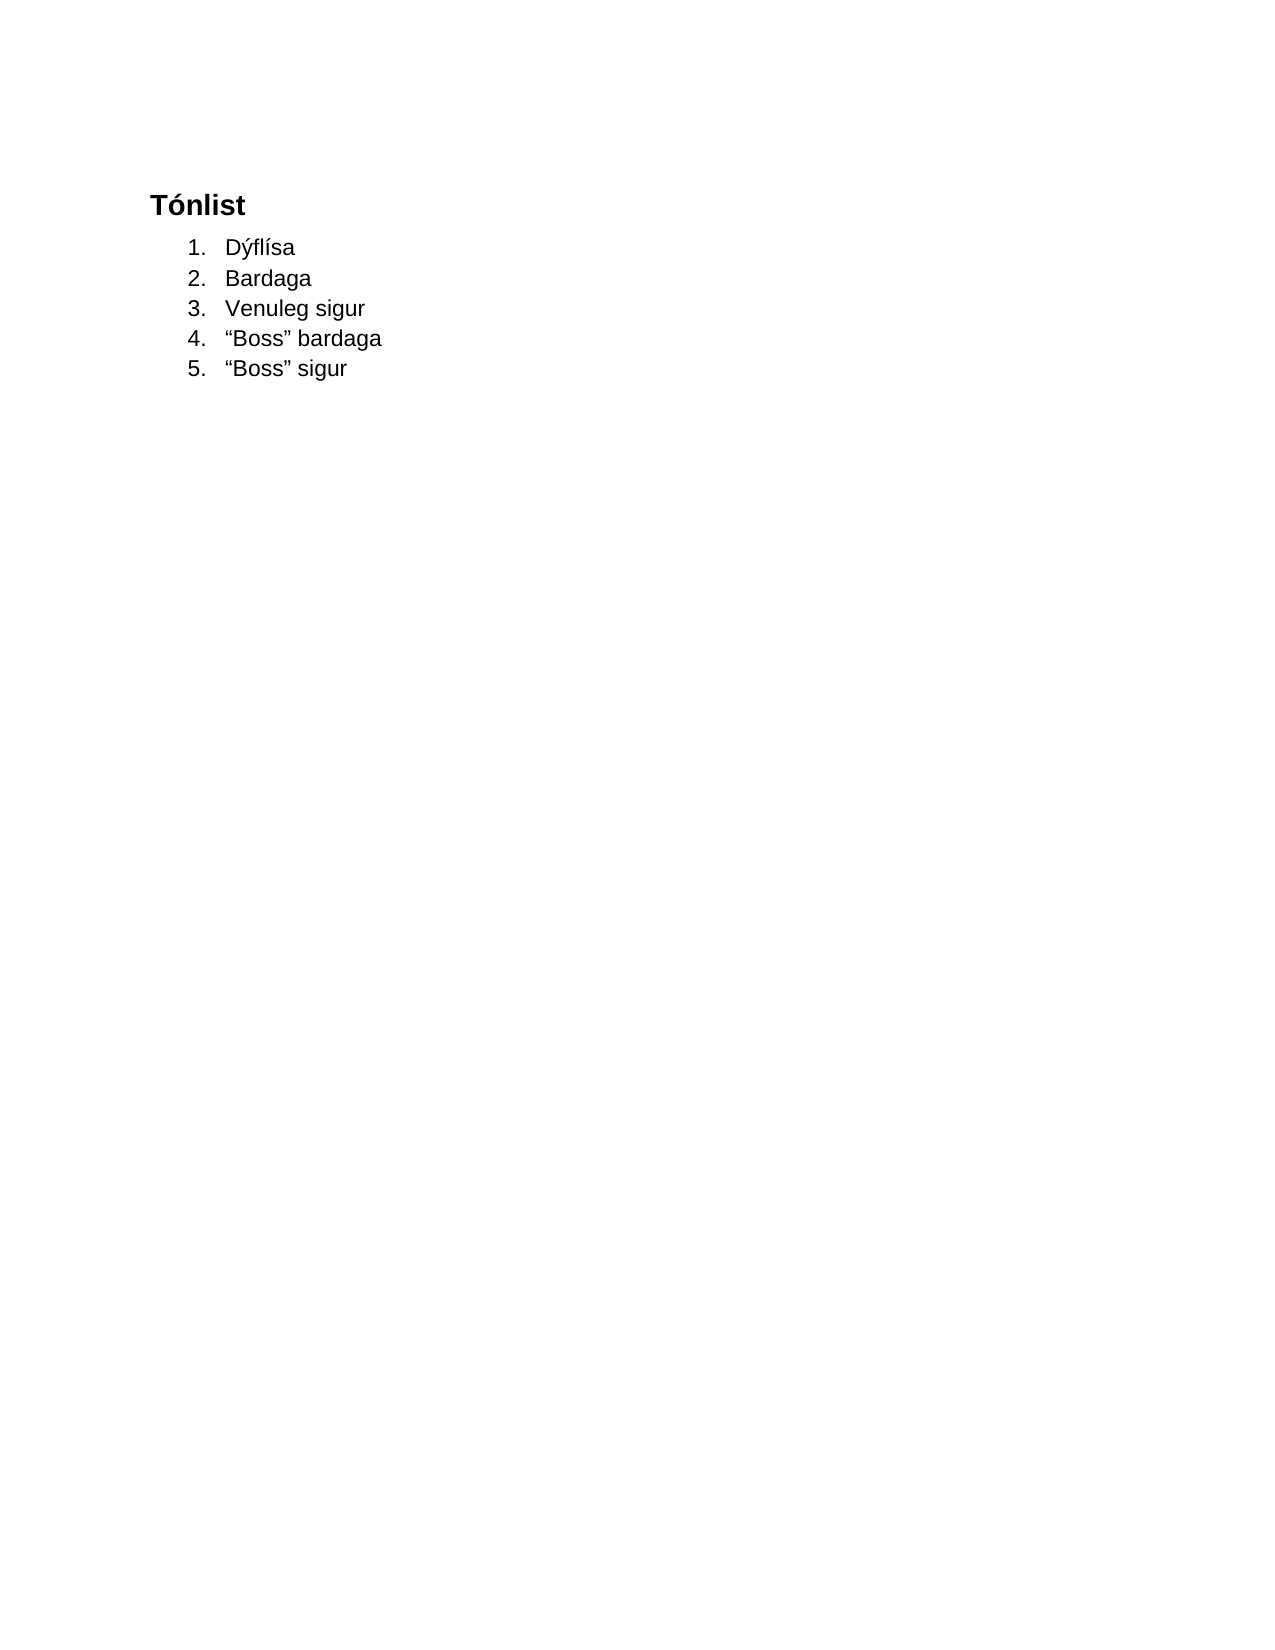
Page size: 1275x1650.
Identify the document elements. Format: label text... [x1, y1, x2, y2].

subtitle Tónlist [150, 187, 1125, 221]
list Bardaga [187, 264, 1125, 291]
list “Boss” bardaga [187, 325, 1125, 351]
list “Boss” sigur [187, 355, 1125, 382]
list Venuleg sigur [187, 295, 1125, 321]
list Dýflísa [187, 234, 1125, 261]
